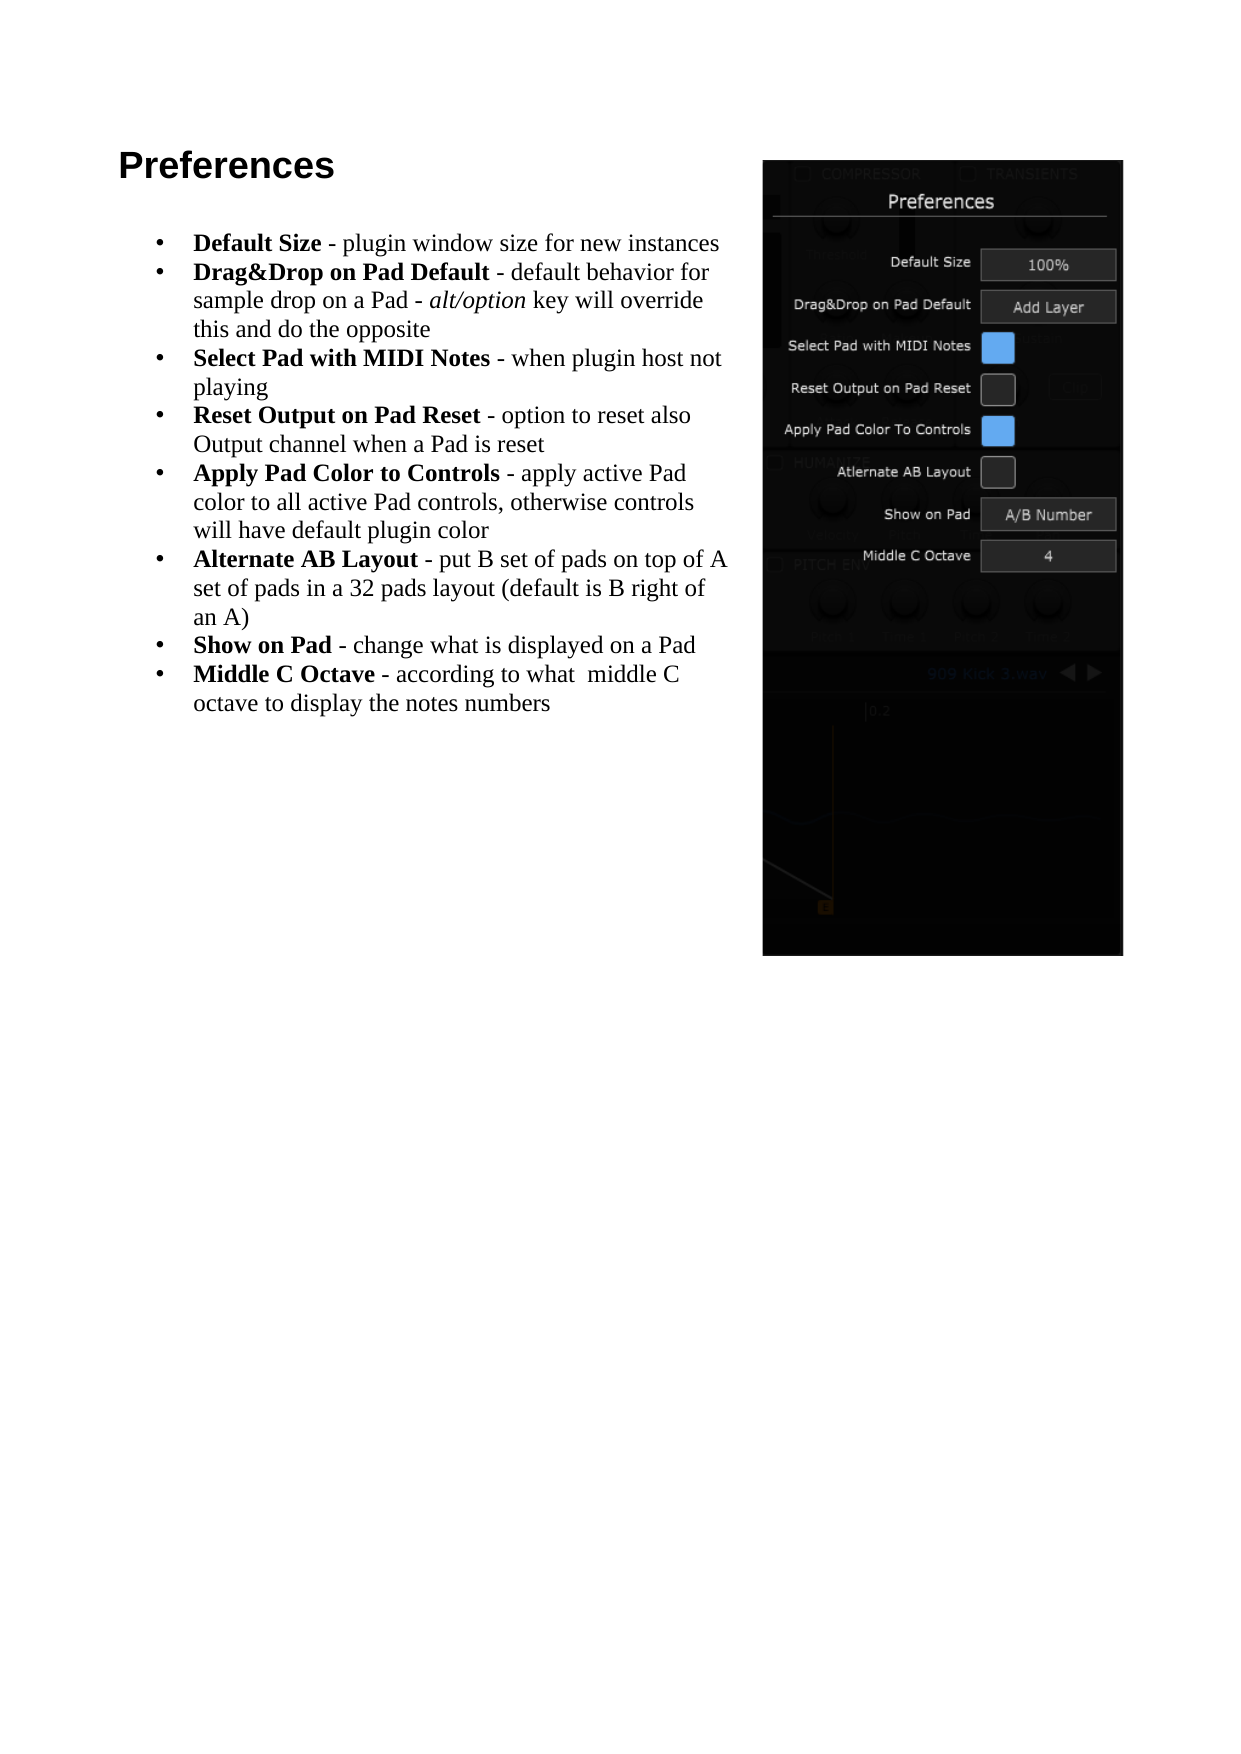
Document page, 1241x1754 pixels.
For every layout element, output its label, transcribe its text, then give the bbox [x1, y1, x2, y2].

list Show on Pad - change what is displayed on a Pad [156, 631, 762, 659]
picture [762, 160, 1124, 956]
list Reset Output on Pad Reset - option to reset also Output channel when a Pad is reset [156, 401, 762, 458]
list Middle C Octave - according to what middle C octave to display the notes numbers [156, 659, 762, 717]
subtitle Preferences [118, 143, 1122, 187]
list Alternate AB Layout - put B set of pads on top of A set of pads in a 32 pads layout (default is B right of an A) [156, 544, 762, 631]
list Default Size - plugin window size for new instances [156, 228, 762, 257]
list Select Pad with MIDI Notes - when plugin host not playing [156, 343, 762, 401]
list Drag&Drop on Pad Default - default behavior for sample drop on a Pad - alt/option key will override this and do the opposite [156, 257, 762, 343]
list Apply Pad Color to Controls - apply active Pad color to all active Pad controls, otherwise controls will have default plugin color [156, 458, 762, 544]
